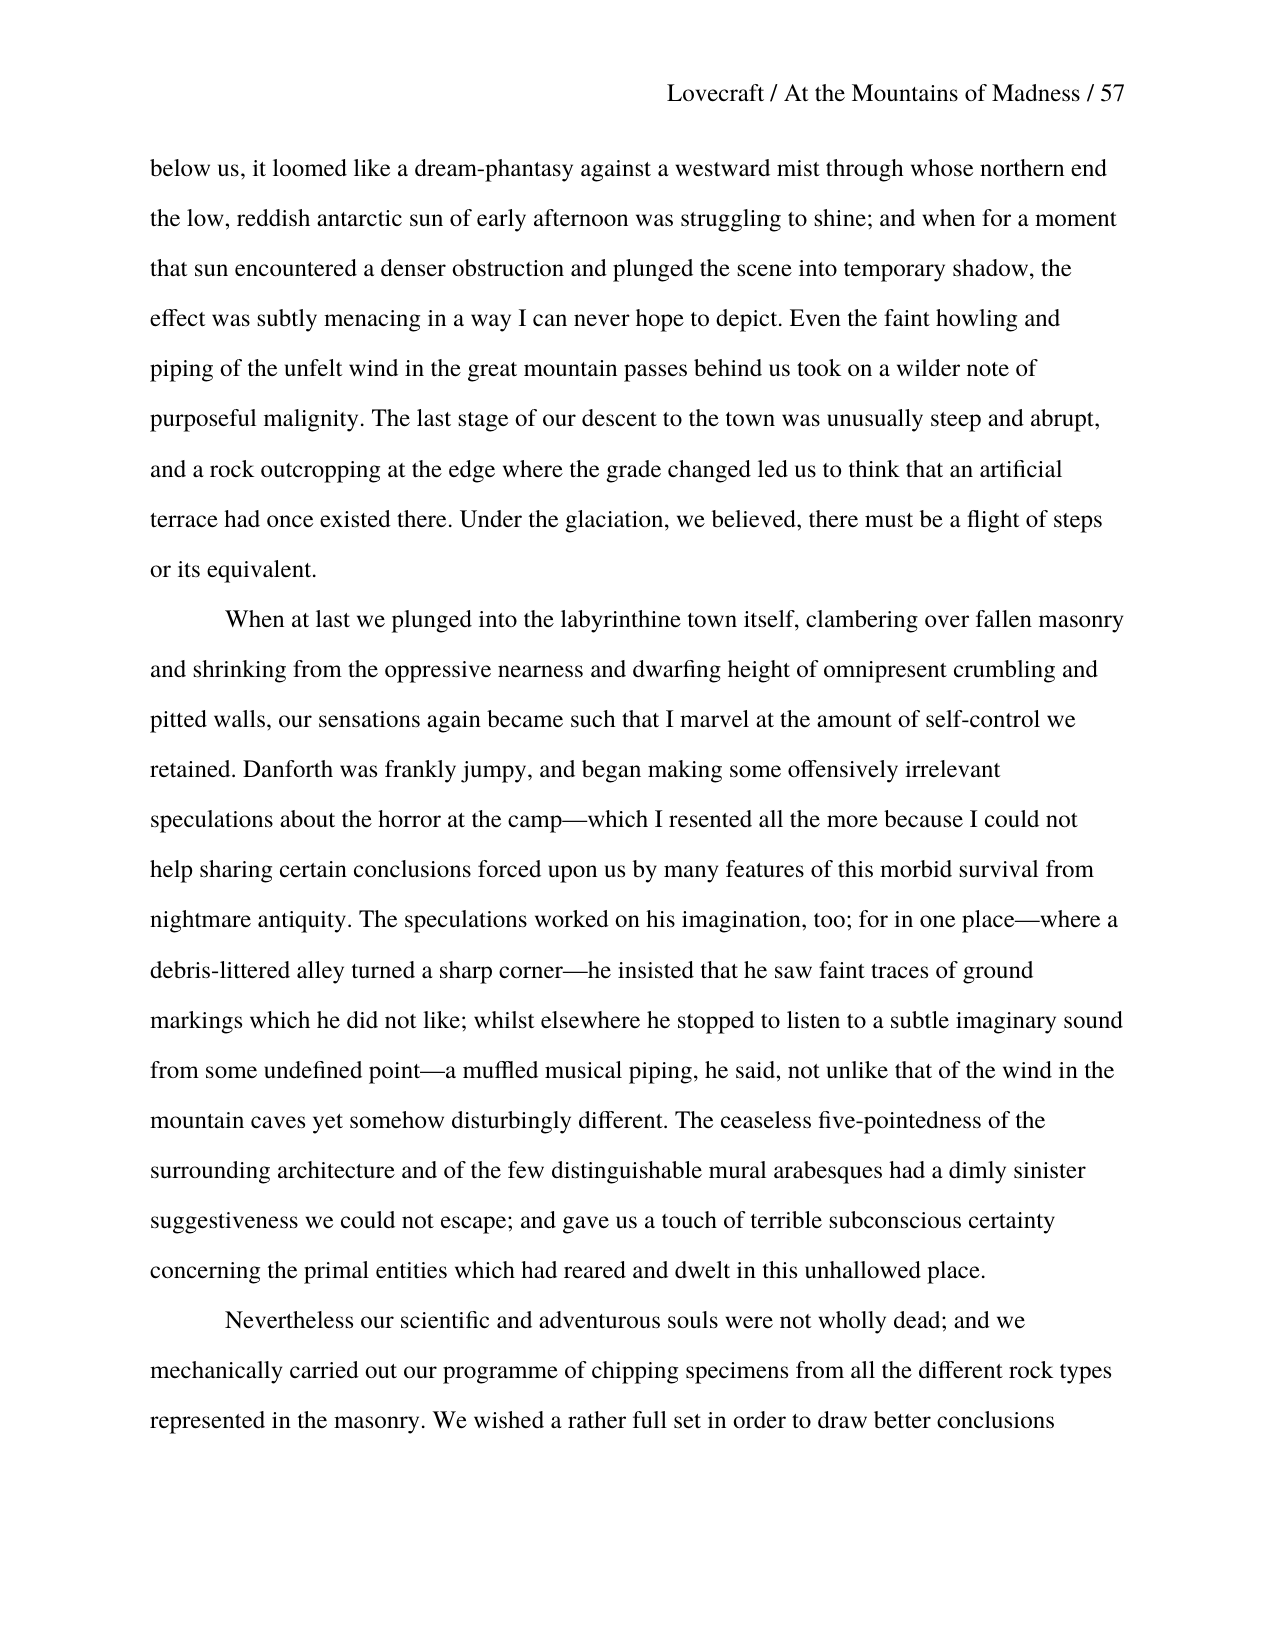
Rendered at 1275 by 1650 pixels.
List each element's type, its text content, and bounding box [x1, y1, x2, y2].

text When at last we plunged into the labyrinthine town itself, clambering over fallen masonry and shrinking from the oppressive nearness and dwarfing height of omnipresent crumbling and pitted walls, our sensations again became such that I marvel at the amount of self-control we retained. Danforth was frankly jumpy, and began making some offensively irrelevant speculations about the horror at the camp—which I resented all the more because I could not help sharing certain conclusions forced upon us by many features of this morbid survival from nightmare antiquity. The speculations worked on his imagination, too; for in one place—where a debris-littered alley turned a sharp corner—he insisted that he saw faint traces of ground markings which he did not like; whilst elsewhere he stopped to listen to a subtle imaginary sound from some undefined point—a muffled musical piping, he said, not unlike that of the wind in the mountain caves yet somehow disturbingly different. The ceaseless five-pointedness of the surrounding architecture and of the few distinguishable mural arabesques had a dimly sinister suggestiveness we could not escape; and gave us a touch of terrible subconscious certainty concerning the primal entities which had reared and dwelt in this unhallowed place. [150, 601, 1125, 1286]
text below us, it loomed like a dream-phantasy against a westward mist through whose northern end the low, reddish antarctic sun of early afternoon was struggling to shine; and when for a moment that sun encountered a denser obstruction and plunged the scene into temporary shadow, the effect was subtly menacing in a way I can never hope to depict. Even the faint howling and piping of the unfelt wind in the great mountain passes behind us took on a wilder note of purposeful malignity. The last stage of our descent to the town was unusually steep and abrupt, and a rock outcropping at the edge where the grade changed led us to think that an artificial terrace had once existed there. Under the glaciation, we believed, there must be a flight of steps or its equivalent. [150, 150, 1125, 584]
text Nevertheless our scientific and adventurous souls were not wholly dead; and we mechanically carried out our programme of chipping specimens from all the different rock types represented in the masonry. We wished a rather full set in order to draw better conclusions [150, 1302, 1125, 1436]
